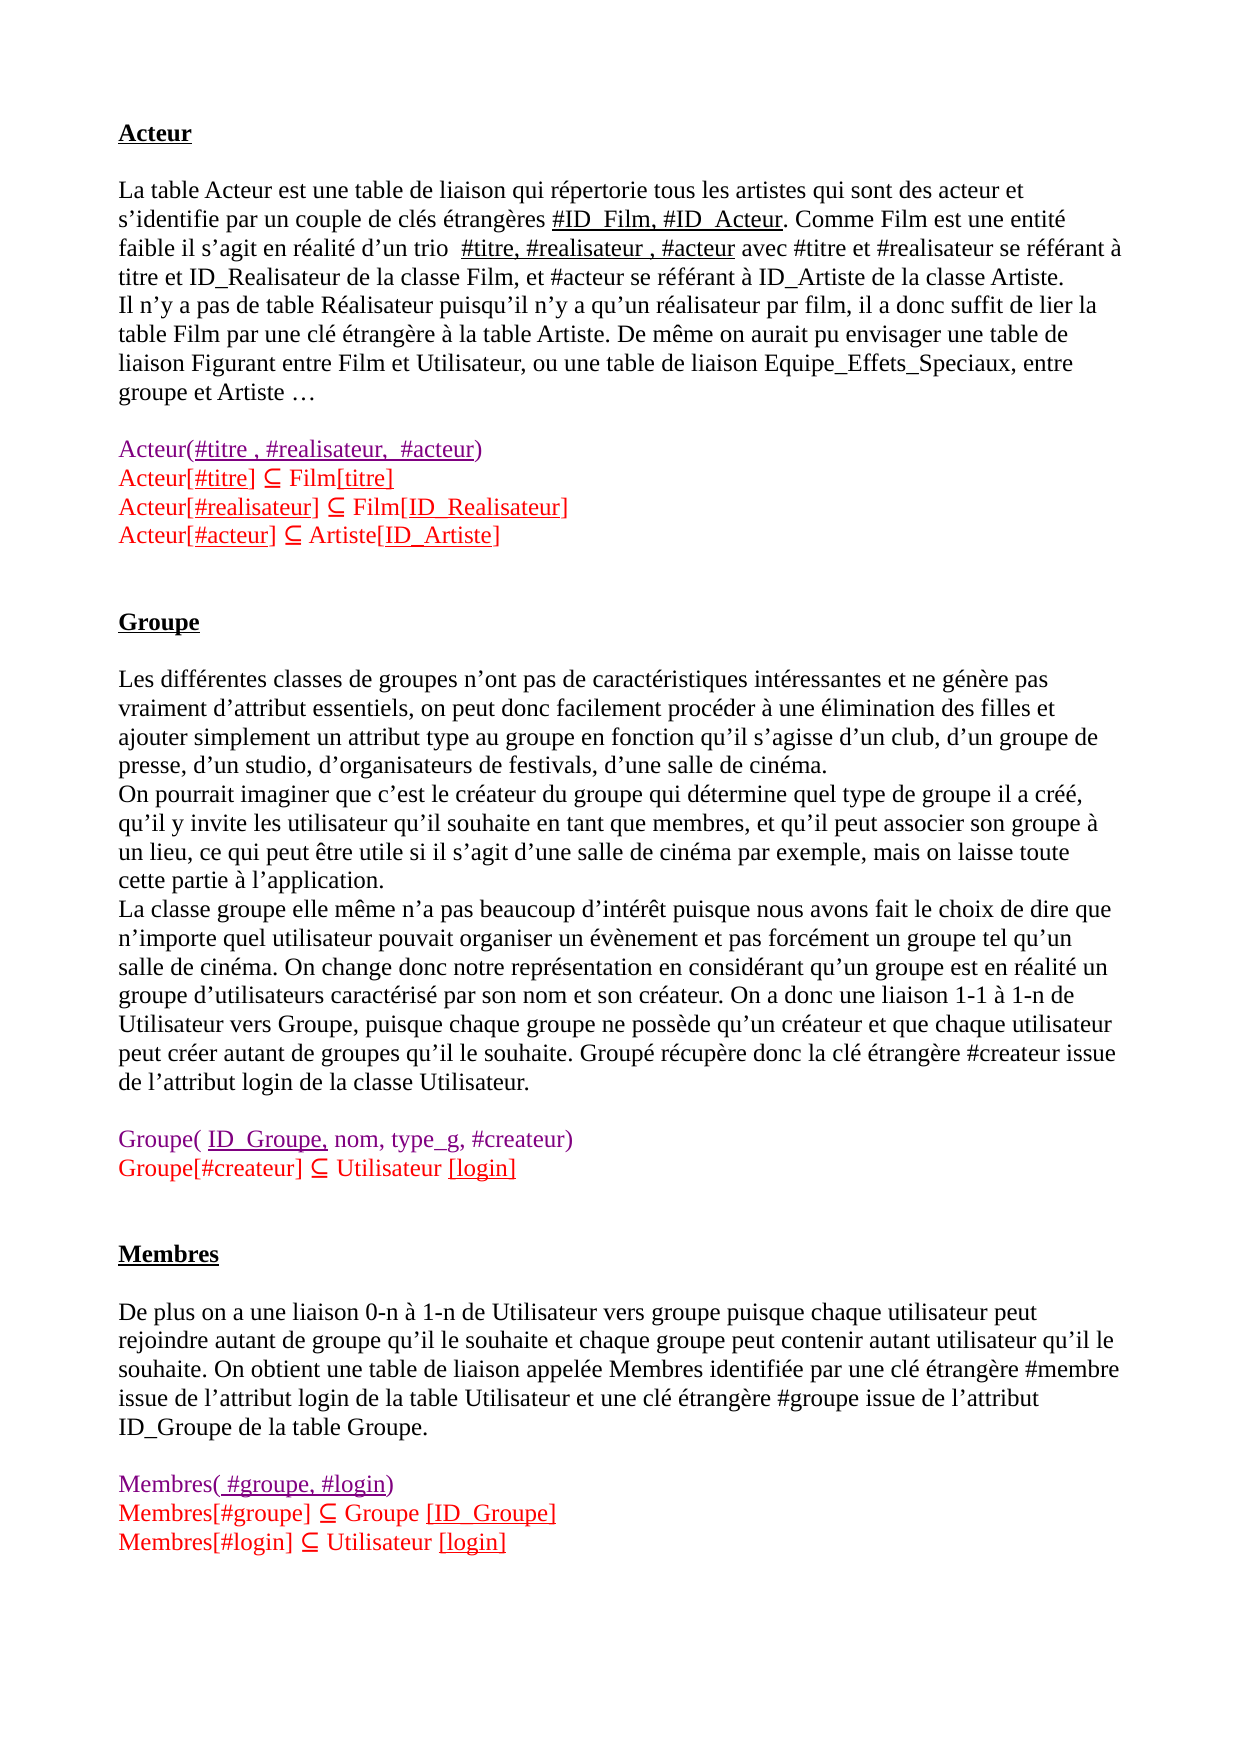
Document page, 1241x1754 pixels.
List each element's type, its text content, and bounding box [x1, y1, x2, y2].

text Acteur[#acteur] ⊆ Artiste[ID_Artiste] [118, 521, 1122, 549]
text Membres( #groupe, #login) [118, 1469, 1122, 1498]
text Acteur [118, 118, 1122, 147]
text Membres[#login] ⊆ Utilisateur [login] [118, 1527, 1122, 1556]
text Acteur(#titre , #realisateur, #acteur) [118, 434, 1122, 463]
text De plus on a une liaison 0-n à 1-n de Utilisateur vers groupe puisque chaque utilisateur peut rejoindre autant de groupe qu’il le souhaite et chaque groupe peut contenir autant utilisateur qu’il le souhaite. On obtient une table de liaison appelée Membres identifiée par une clé étrangère #membre issue de l’attribut login de la table Utilisateur et une clé étrangère #groupe issue de l’attribut ID_Groupe de la table Groupe. [118, 1297, 1122, 1441]
text Groupe[#createur] ⊆ Utilisateur [login] [118, 1153, 1122, 1182]
text On pourrait imaginer que c’est le créateur du groupe qui détermine quel type de groupe il a créé, qu’il y invite les utilisateur qu’il souhaite en tant que membres, et qu’il peut associer son groupe à un lieu, ce qui peut être utile si il s’agit d’une salle de cinéma par exemple, mais on laisse toute cette partie à l’application. [118, 779, 1122, 894]
text Les différentes classes de groupes n’ont pas de caractéristiques intéressantes et ne génère pas vraiment d’attribut essentiels, on peut donc facilement procéder à une élimination des filles et ajouter simplement un attribut type au groupe en fonction qu’il s’agisse d’un club, d’un groupe de presse, d’un studio, d’organisateurs de festivals, d’une salle de cinéma. [118, 664, 1122, 779]
text Membres[#groupe] ⊆ Groupe [ID_Groupe] [118, 1498, 1122, 1527]
text La table Acteur est une table de liaison qui répertorie tous les artistes qui sont des acteur et s’identifie par un couple de clés étrangères #ID_Film, #ID_Acteur. Comme Film est une entité faible il s’agit en réalité d’un trio #titre, #realisateur , #acteur avec #titre et #realisateur se référant à titre et ID_Realisateur de la classe Film, et #acteur se référant à ID_Artiste de la classe Artiste. [118, 176, 1122, 291]
text Groupe [118, 607, 1122, 636]
text La classe groupe elle même n’a pas beaucoup d’intérêt puisque nous avons fait le choix de dire que n’importe quel utilisateur pouvait organiser un évènement et pas forcément un groupe tel qu’un salle de cinéma. On change donc notre représentation en considérant qu’un groupe est en réalité un groupe d’utilisateurs caractérisé par son nom et son créateur. On a donc une liaison 1-1 à 1-n de Utilisateur vers Groupe, puisque chaque groupe ne possède qu’un créateur et que chaque utilisateur peut créer autant de groupes qu’il le souhaite. Groupé récupère donc la clé étrangère #createur issue de l’attribut login de la classe Utilisateur. [118, 894, 1122, 1096]
text Membres [118, 1239, 1122, 1268]
text Acteur[#realisateur] ⊆ Film[ID_Realisateur] [118, 492, 1122, 521]
text Il n’y a pas de table Réalisateur puisqu’il n’y a qu’un réalisateur par film, il a donc suffit de lier la table Film par une clé étrangère à la table Artiste. De même on aurait pu envisager une table de liaison Figurant entre Film et Utilisateur, ou une table de liaison Equipe_Effets_Speciaux, entre groupe et Artiste … [118, 291, 1122, 406]
text Acteur[#titre] ⊆ Film[titre] [118, 463, 1122, 492]
text Groupe( ID_Groupe, nom, type_g, #createur) [118, 1124, 1122, 1153]
